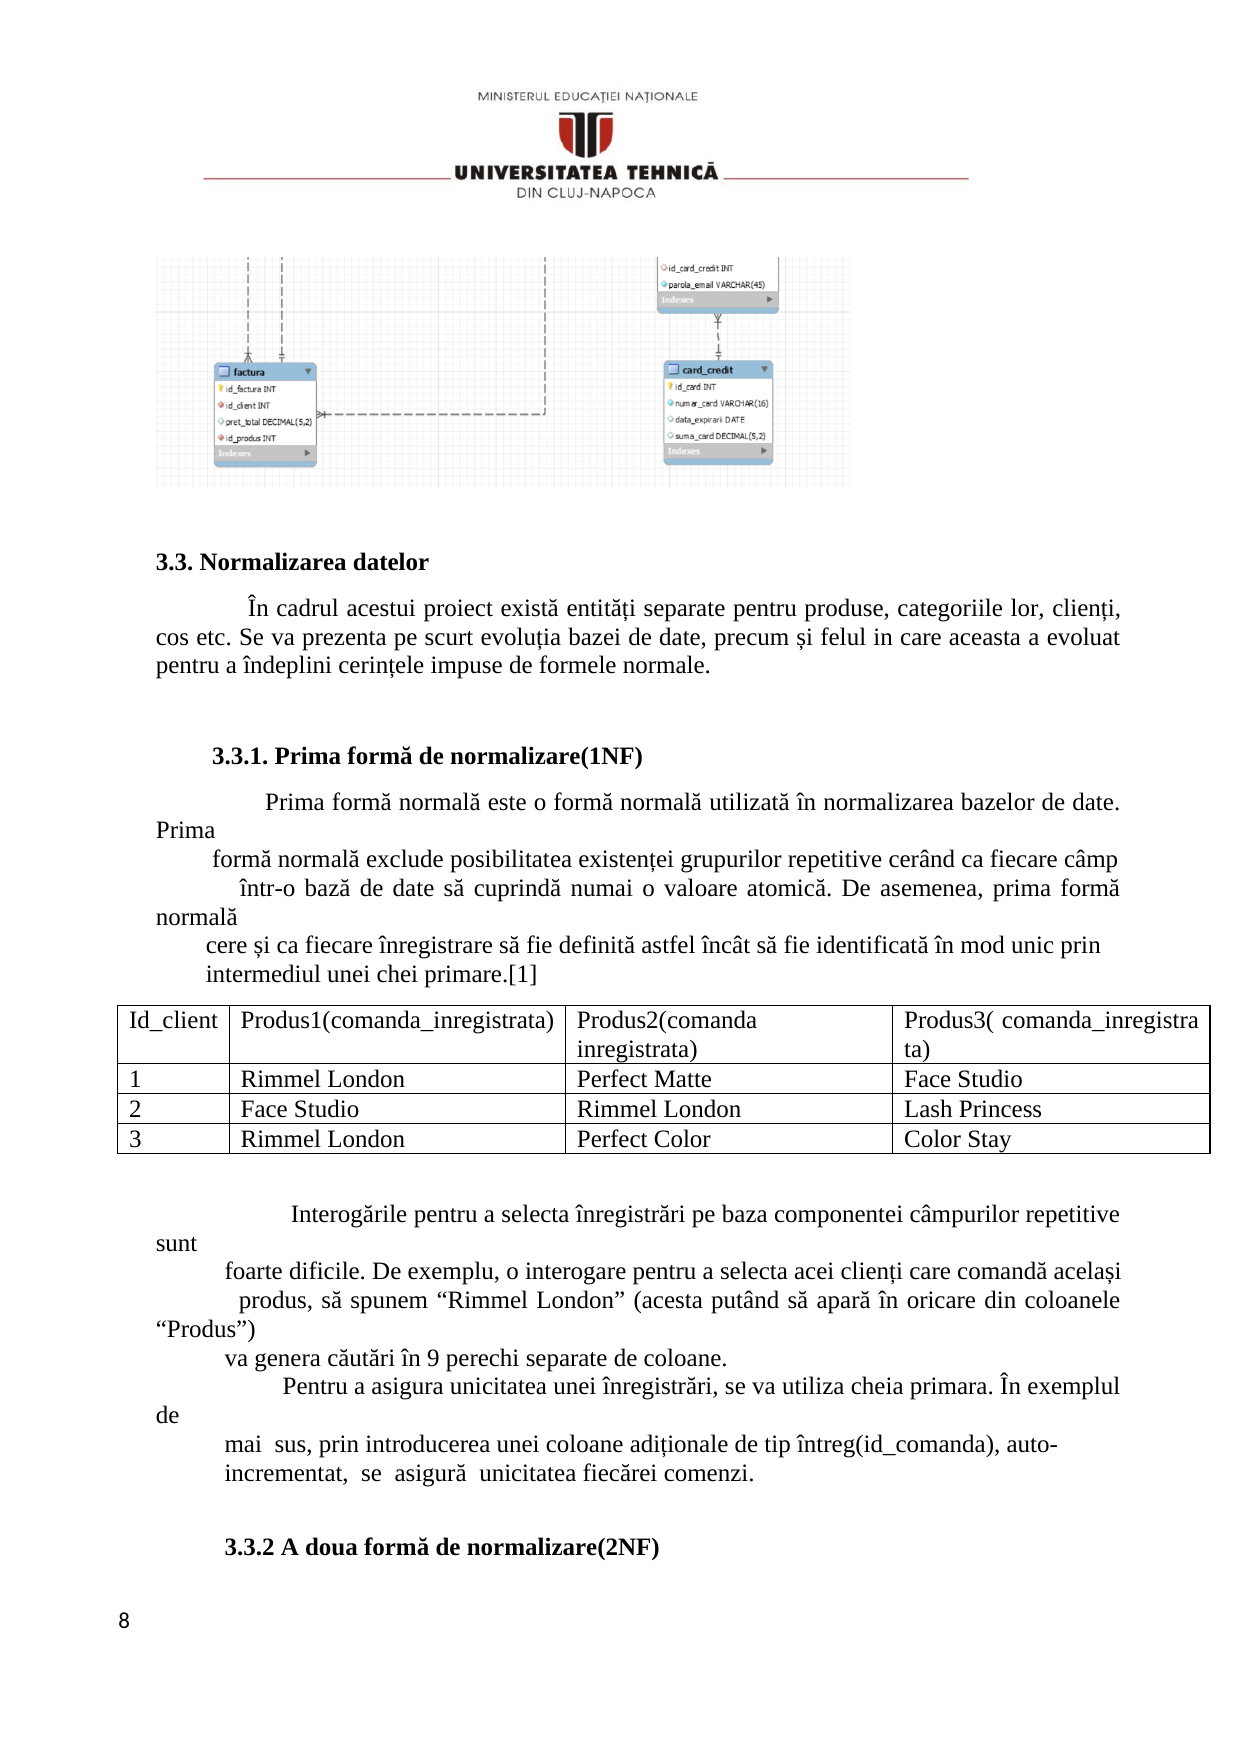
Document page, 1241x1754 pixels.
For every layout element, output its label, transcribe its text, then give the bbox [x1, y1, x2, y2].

table_cell Rimmel London [230, 1064, 565, 1093]
text produs, să spunem “Rimmel London” (acesta putând să apară în oricare din coloanele “Produs”) [156, 1285, 1122, 1343]
table_header Produs3( comanda_inregistrata) [893, 1006, 1209, 1063]
text intermediul unei chei primare.[1] [156, 959, 1122, 988]
table_cell Face Studio [893, 1064, 1209, 1093]
text va genera căutări în 9 perechi separate de coloane. [156, 1343, 1122, 1371]
table_cell Perfect Matte [566, 1064, 892, 1093]
text formă normală exclude posibilitatea existenței grupurilor repetitive cerând ca fiecare câmp [156, 844, 1122, 873]
table_header Id_client [118, 1006, 229, 1063]
text incrementat, se asigură unicitatea fiecărei comenzi. [156, 1458, 1122, 1486]
text 3.3.1. Prima formă de normalizare(1NF) [156, 741, 1122, 770]
table_cell 3 [118, 1124, 229, 1152]
text Prima formă normală este o formă normală utilizată în normalizarea bazelor de date. Prima [156, 787, 1122, 844]
table_header Produs2(comanda inregistrata) [566, 1006, 892, 1063]
text cere și ca fiecare înregistrare să fie definită astfel încât să fie identificată în mod unic prin [156, 930, 1122, 959]
text foarte dificile. De exemplu, o interogare pentru a selecta acei clienți care comandă același [156, 1256, 1122, 1285]
text În cadrul acestui proiect există entități separate pentru produse, categoriile lor, clienți, cos etc. Se va prezenta pe scurt evoluția bazei de date, precum și felul in care aceasta a evoluat pentru a îndeplini cerințele impuse de formele normale. [156, 593, 1122, 679]
table_cell Rimmel London [566, 1094, 892, 1123]
text mai sus, prin introducerea unei coloane adiționale de tip întreg(id_comanda), auto- [156, 1429, 1122, 1458]
text 3.3. Normalizarea datelor [156, 547, 1122, 576]
text Pentru a asigura unicitatea unei înregistrări, se va utiliza cheia primara. În exemplul de [156, 1371, 1122, 1429]
text 3.3.2 A doua formă de normalizare(2NF) [156, 1532, 1122, 1561]
table_header Produs1(comanda_inregistrata) [230, 1006, 565, 1063]
text Interogările pentru a selecta înregistrări pe baza componentei câmpurilor repetitive sunt [156, 1199, 1122, 1256]
text într-o bază de date să cuprindă numai o valoare atomică. De asemenea, prima formă normală [156, 873, 1122, 930]
table_cell 1 [118, 1064, 229, 1093]
table_cell Rimmel London [230, 1124, 565, 1152]
table_cell Lash Princess [893, 1094, 1209, 1123]
table_cell Face Studio [230, 1094, 565, 1123]
table_cell Perfect Color [566, 1124, 892, 1152]
table_cell Color Stay [893, 1124, 1209, 1152]
table_cell 2 [118, 1094, 229, 1123]
